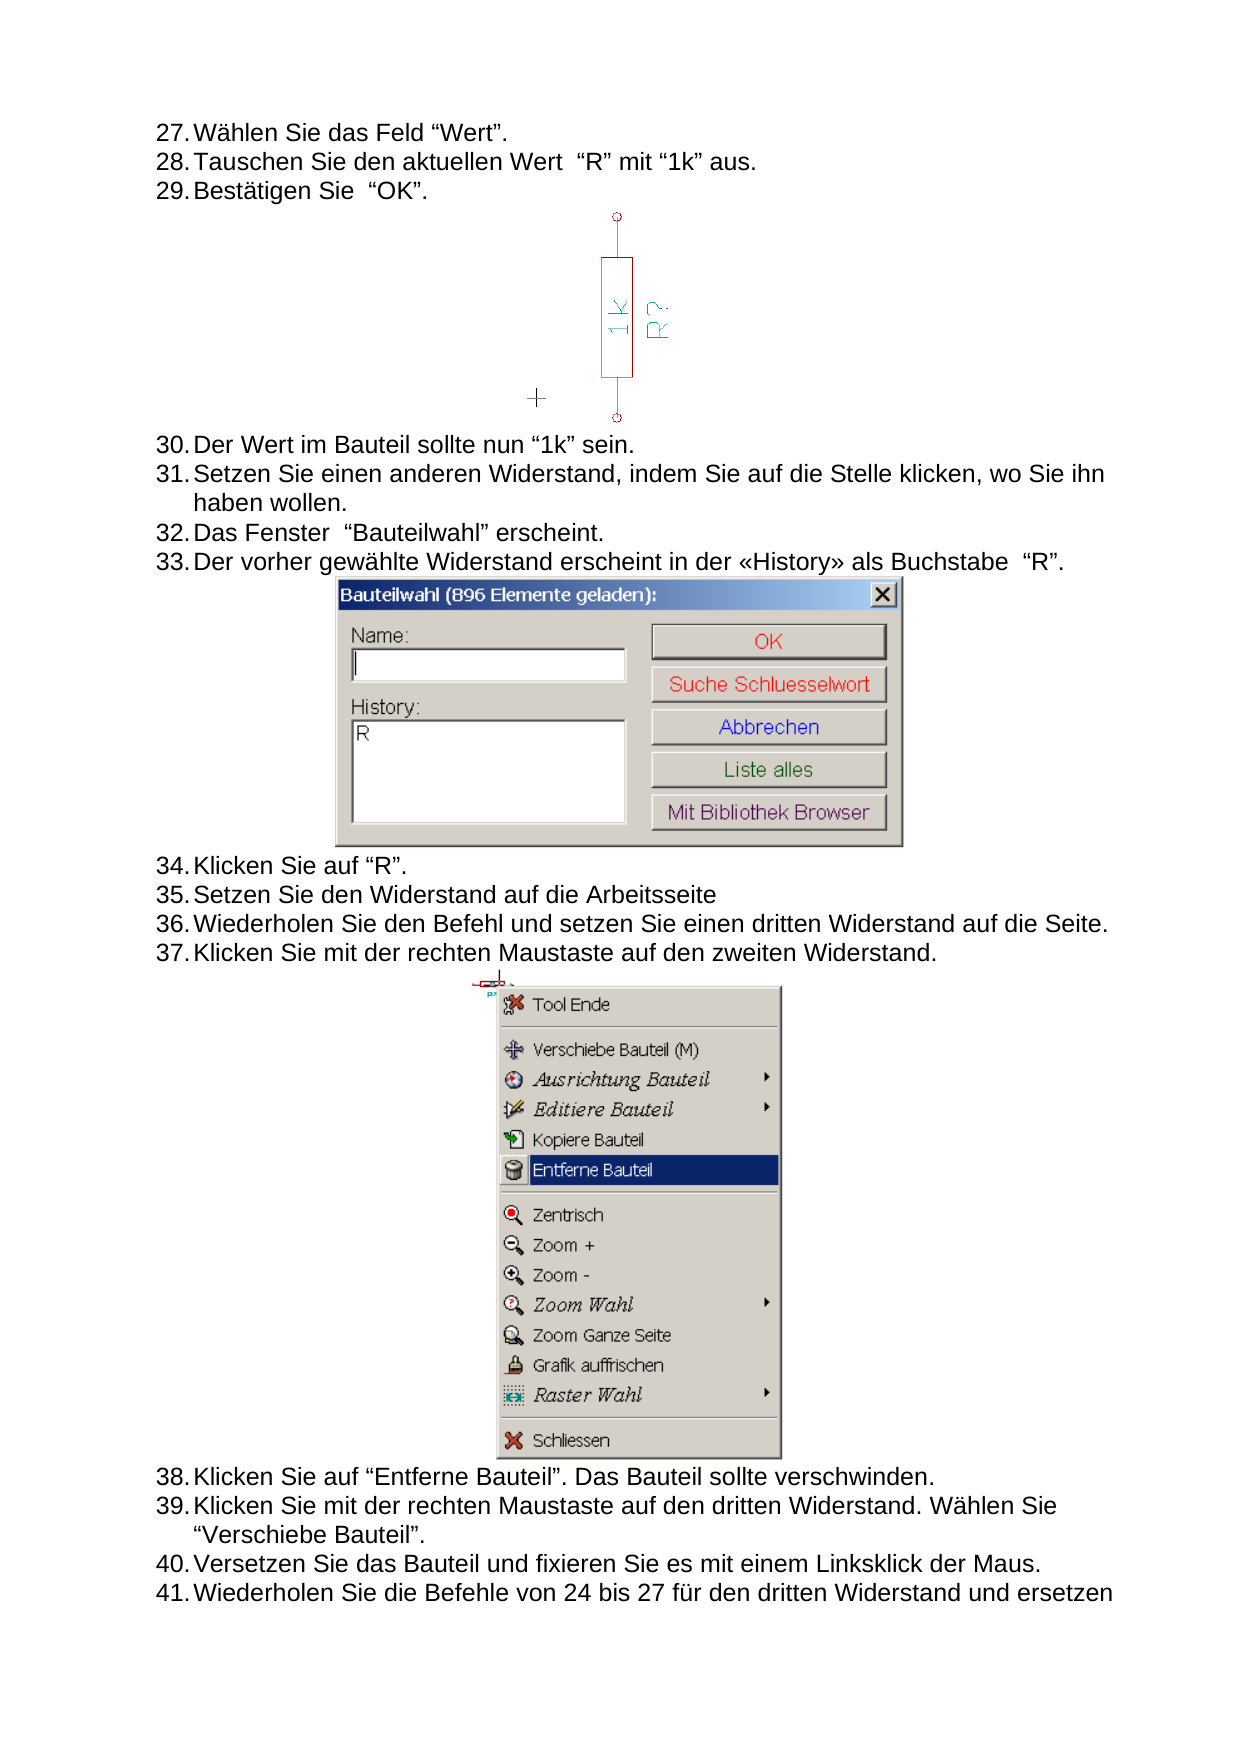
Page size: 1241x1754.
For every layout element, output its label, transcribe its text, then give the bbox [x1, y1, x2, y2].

list Klicken Sie mit der rechten Maustaste auf den dritten Widerstand. Wählen Sie “Verschiebe Bauteil”. [156, 1491, 1122, 1549]
list Wiederholen Sie den Befehl und setzen Sie einen dritten Widerstand auf die Seite. [156, 909, 1122, 938]
picture [335, 575, 906, 851]
list Klicken Sie mit der rechten Maustaste auf den zweiten Widerstand. [156, 938, 1122, 967]
list Klicken Sie auf “Entferne Bauteil”. Das Bauteil sollte verschwinden. [156, 967, 1122, 1491]
list Setzen Sie den Widerstand auf die Arbeitsseite [156, 879, 1122, 909]
list Setzen Sie einen anderen Widerstand, indem Sie auf die Stelle klicken, wo Sie ihn haben wollen. [156, 459, 1122, 517]
list Der vorher gewählte Widerstand erscheint in der «History» als Buchstabe “R”. [156, 546, 1122, 576]
list Tauschen Sie den aktuellen Wert “R” mit “1k” aus. [156, 147, 1122, 176]
list Das Fenster “Bauteilwahl” erscheint. [156, 517, 1122, 546]
list Klicken Sie auf “R”. [156, 576, 1122, 879]
list Bestätigen Sie “OK”. [156, 176, 1122, 205]
list Versetzen Sie das Bauteil und fixieren Sie es mit einem Linksklick der Maus. [156, 1549, 1122, 1578]
list Wählen Sie das Feld “Wert”. [156, 118, 1122, 147]
picture [455, 966, 786, 1462]
list Der Wert im Bauteil sollte nun “1k” sein. [156, 205, 1122, 459]
list Wiederholen Sie die Befehle von 24 bis 27 für den dritten Widerstand und ersetzen [156, 1578, 1122, 1607]
